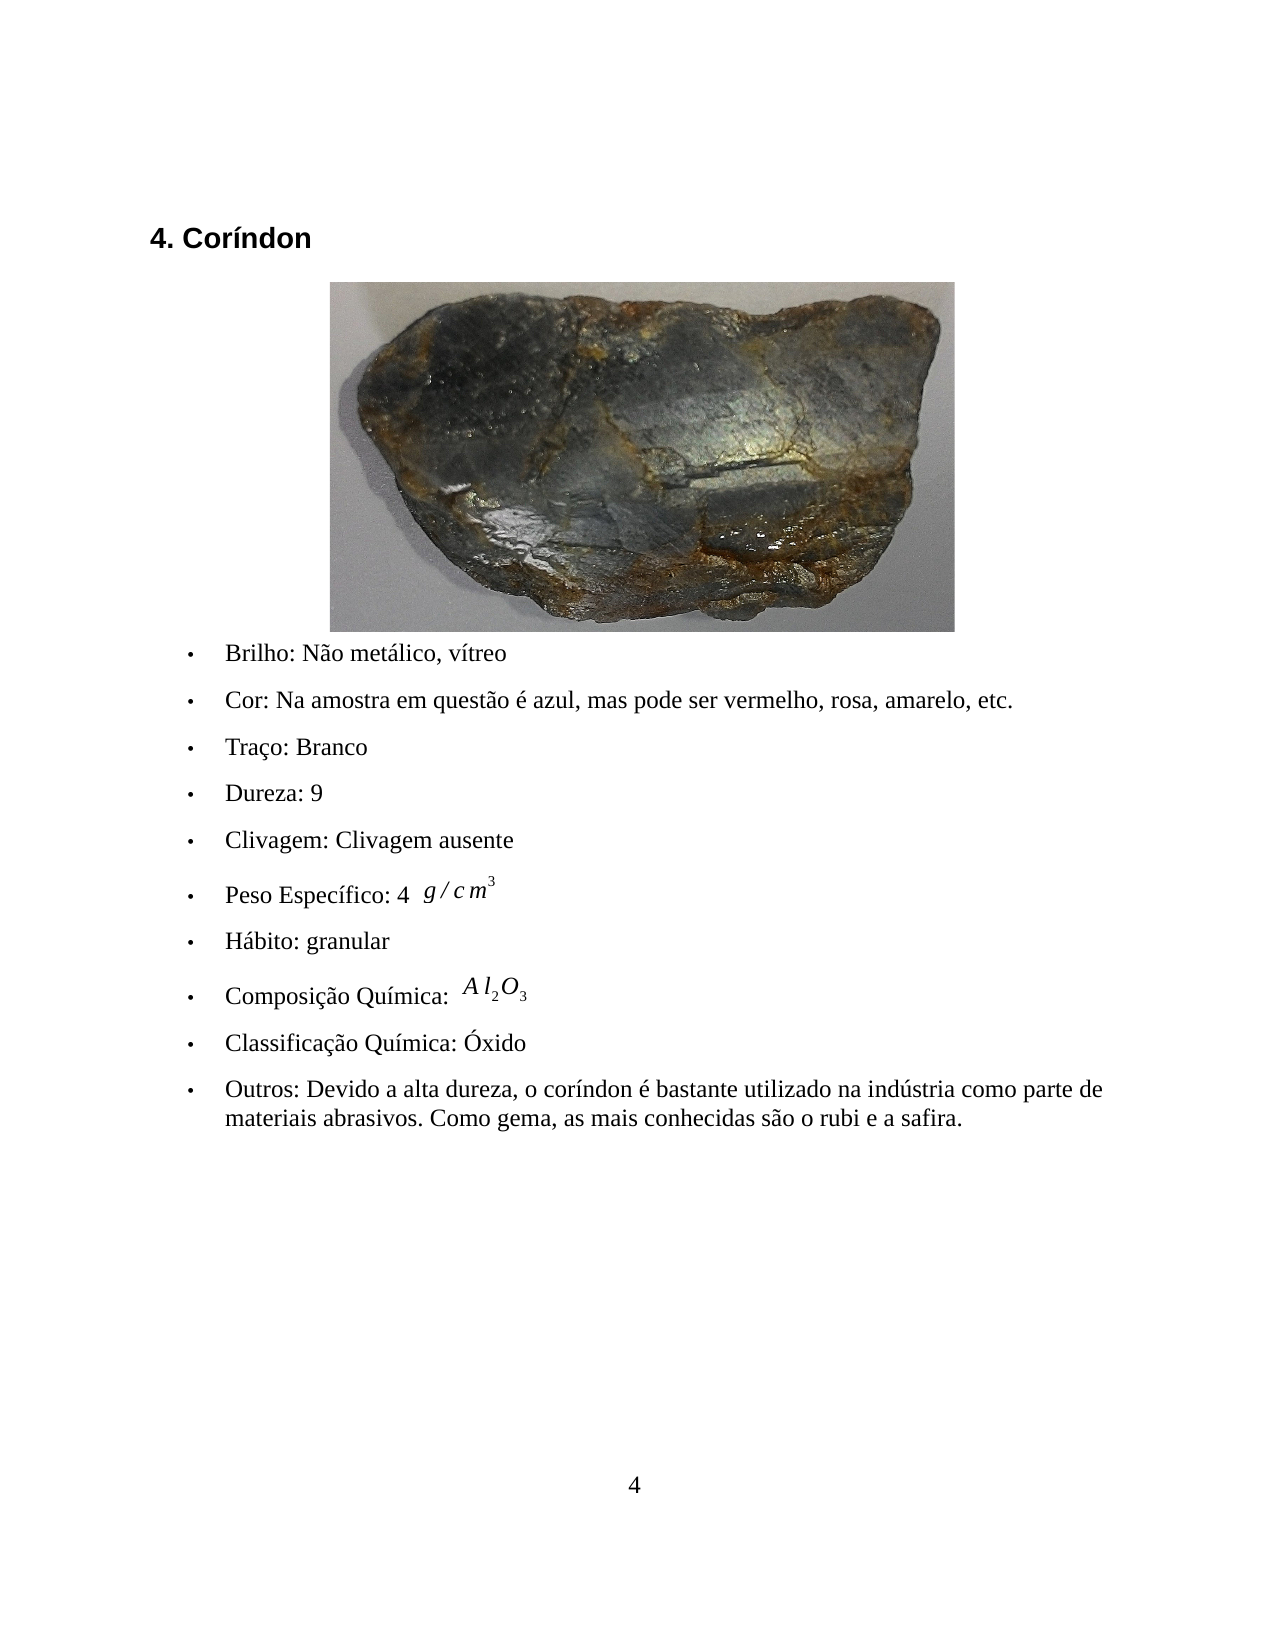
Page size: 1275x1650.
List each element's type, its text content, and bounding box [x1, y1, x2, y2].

list Peso Específico: 4 [187, 872, 1125, 908]
list Brilho: Não metálico, vítreo [187, 638, 1125, 667]
list Classificação Química: Óxido [187, 1028, 1125, 1056]
list Clivagem: Clivagem ausente [187, 825, 1125, 854]
list Outros: Devido a alta dureza, o coríndon é bastante utilizado na indústria como parte de materiais abrasivos. Como gema, as mais conhecidas são o rubi e a safira. [187, 1074, 1125, 1132]
list Composição Química: [187, 973, 1125, 1010]
list Traço: Branco [187, 732, 1125, 761]
list Cor: Na amostra em questão é azul, mas pode ser vermelho, rosa, amarelo, etc. [187, 685, 1125, 714]
picture [329, 282, 955, 632]
subtitle 4. Coríndon [150, 221, 1125, 254]
list Hábito: granular [187, 926, 1125, 955]
list Dureza: 9 [187, 778, 1125, 807]
